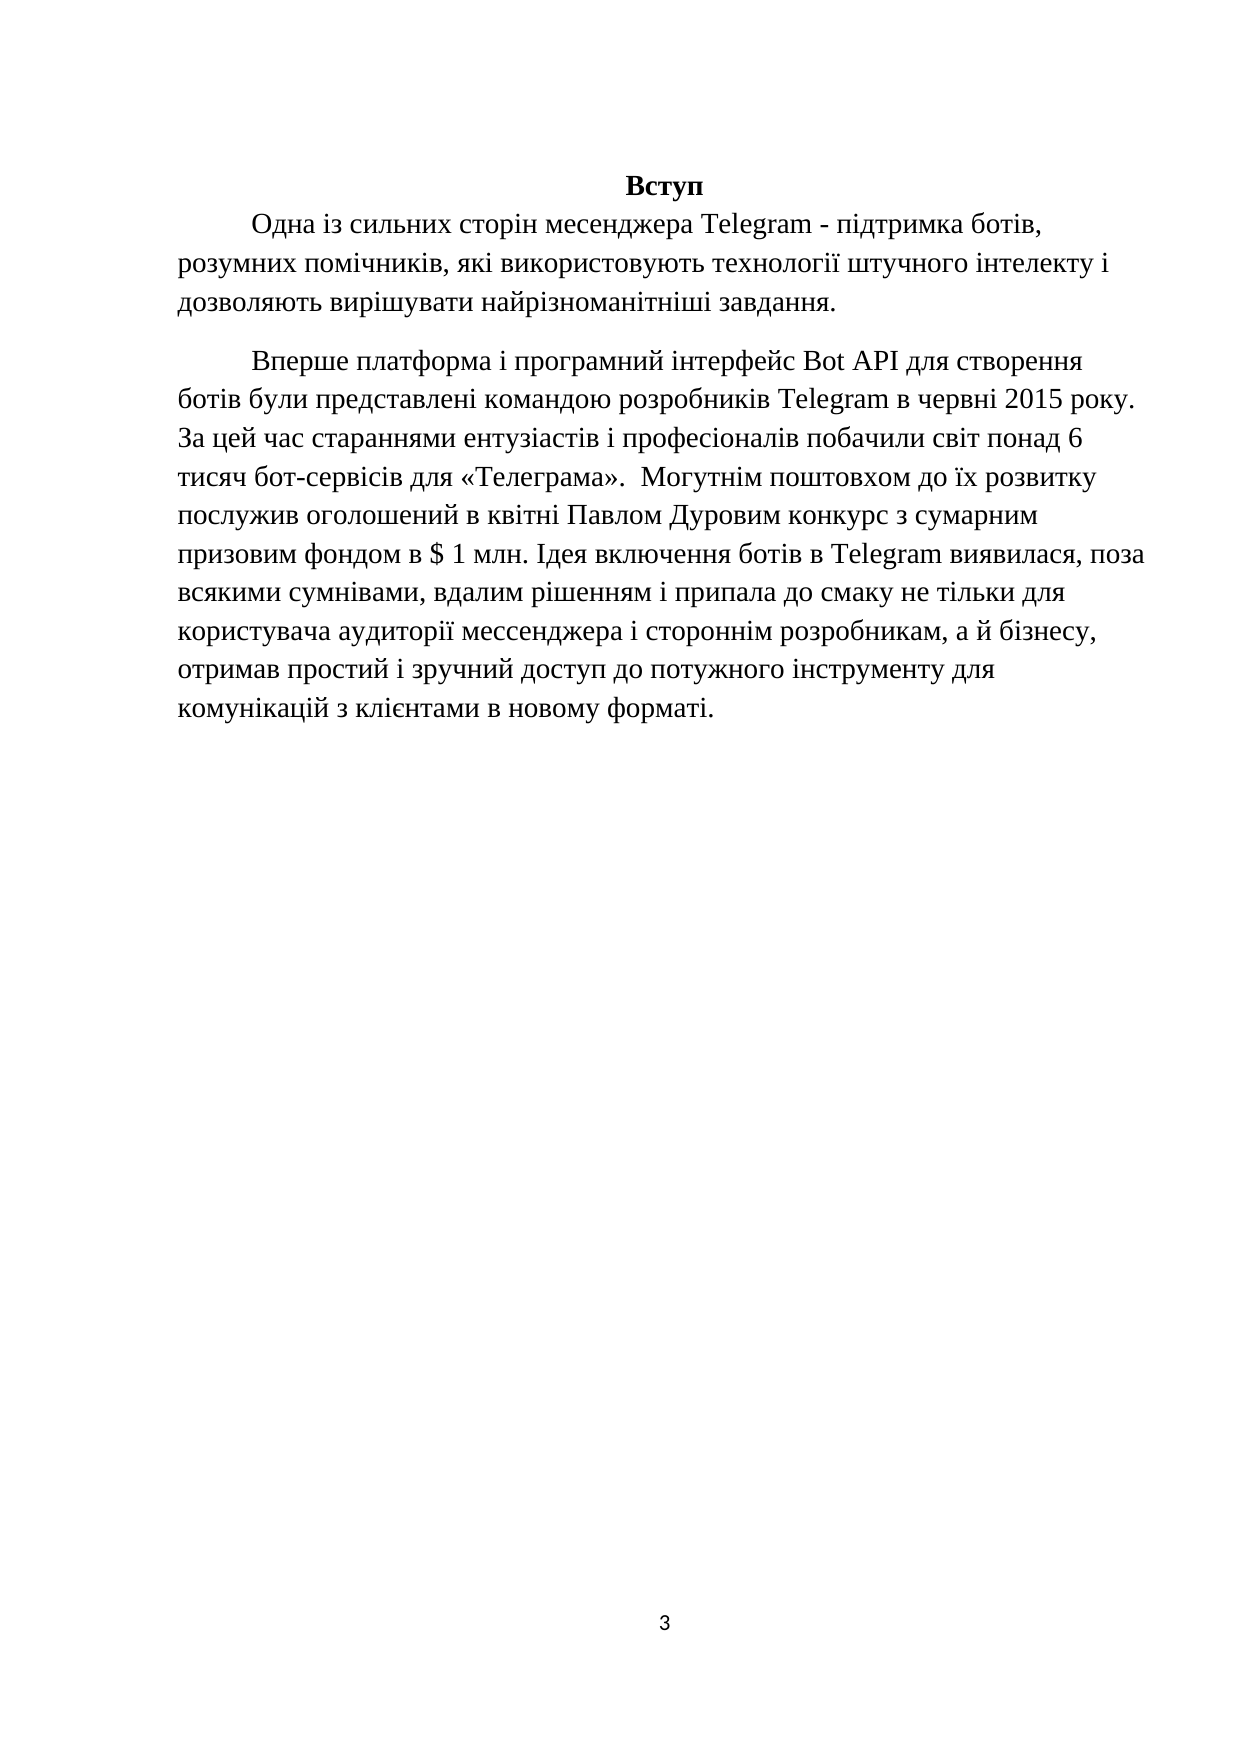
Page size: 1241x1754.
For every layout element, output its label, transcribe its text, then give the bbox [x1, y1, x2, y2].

text Одна із сильних сторін месенджера Telegram - підтримка ботів, розумних помічників, які використовують технології штучного інтелекту і дозволяють вирішувати найрізноманітніші завдання. [177, 207, 1152, 317]
text Вперше платформа і програмний інтерфейс Bot API для створення ботів були представлені командою розробників Telegram в червні 2015 року. За цей час стараннями ентузіастів і професіоналів побачили світ понад 6 тисяч бот-сервісів для «Телеграма». Могутнім поштовхом до їх розвитку послужив оголошений в квітні Павлом Дуровим конкурс з сумарним призовим фондом в $ 1 млн. Ідея включення ботів в Telegram виявилася, поза всякими сумнівами, вдалим рішенням і припала до смаку не тільки для користувача аудиторії мессенджера і стороннім розробникам, а й бізнесу, отримав простий і зручний доступ до потужного інструменту для комунікацій з клієнтами в новому форматі. [177, 343, 1152, 723]
subtitle Вступ [177, 168, 1152, 202]
